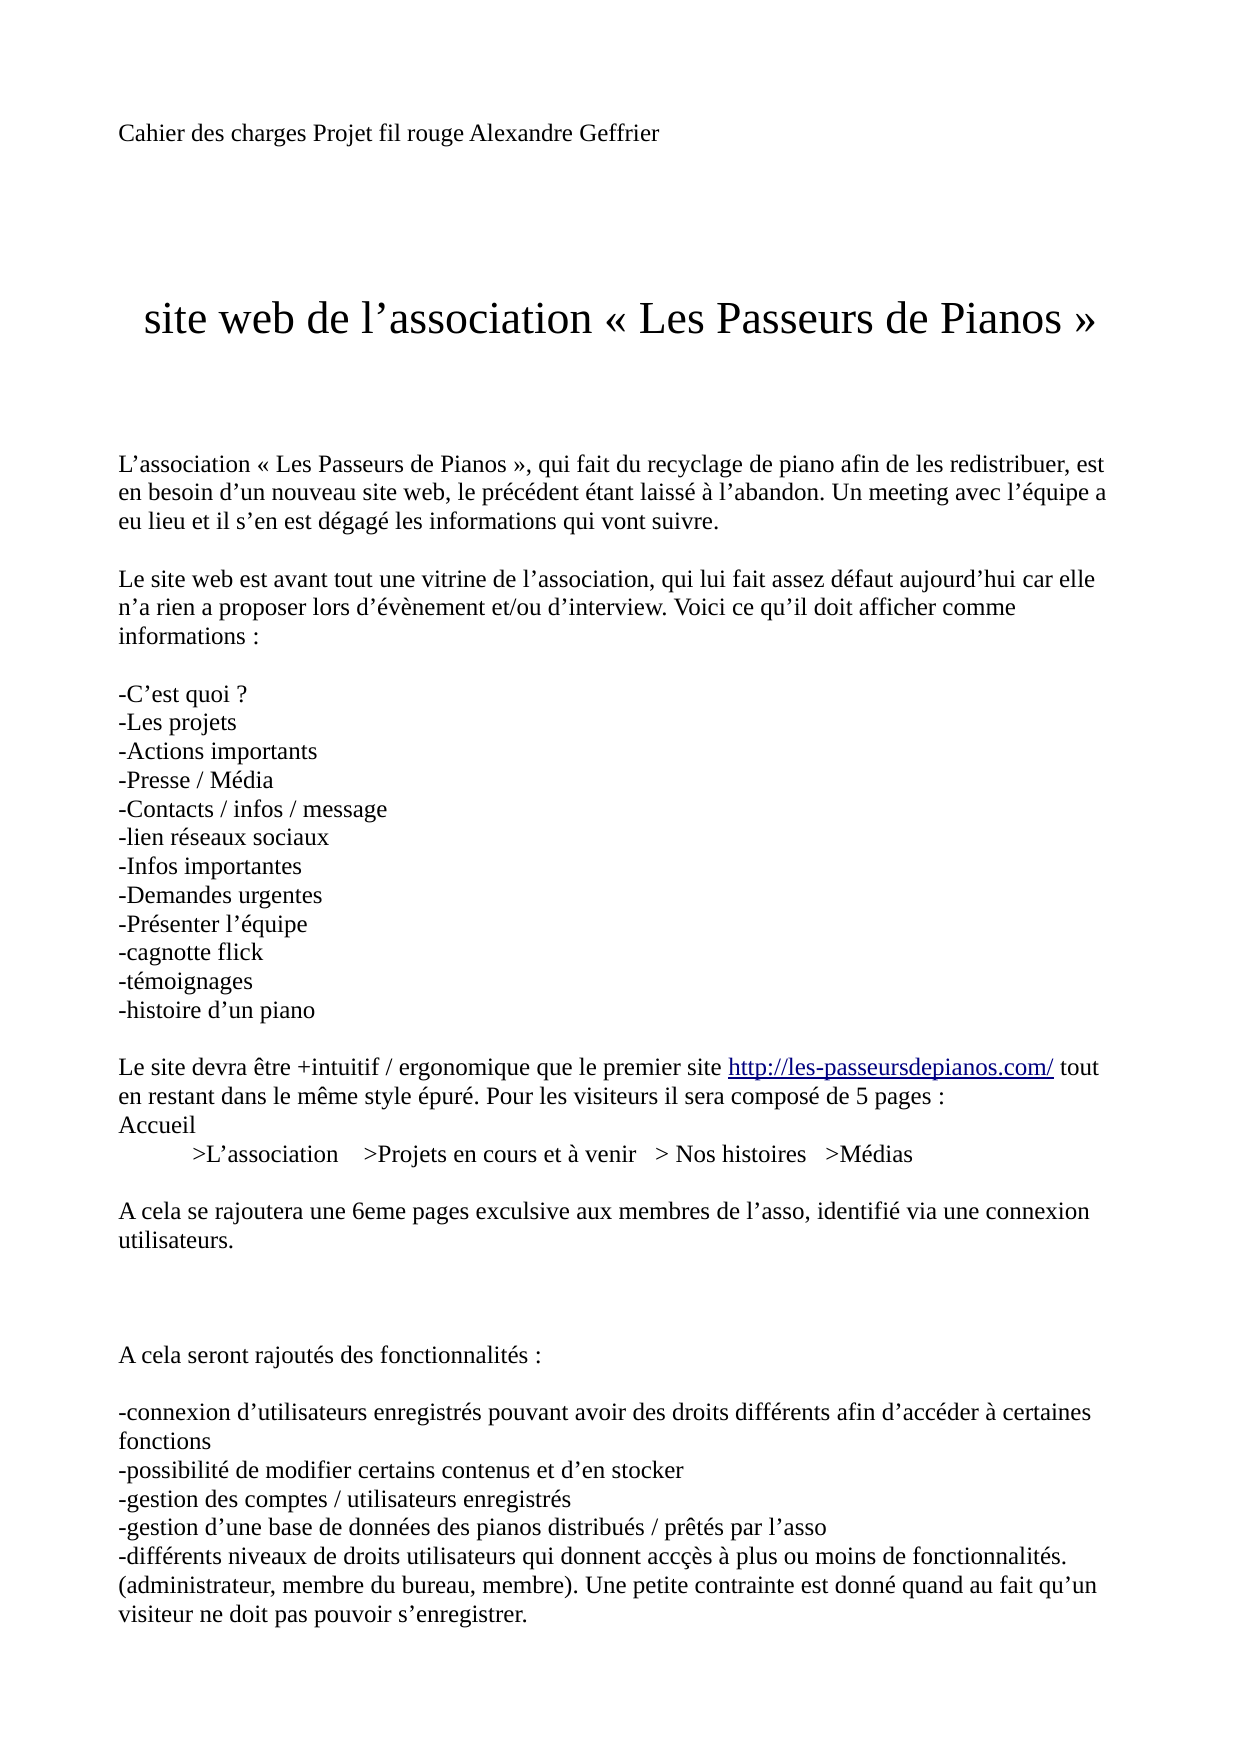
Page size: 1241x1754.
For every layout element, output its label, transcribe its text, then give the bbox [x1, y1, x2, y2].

text -différents niveaux de droits utilisateurs qui donnent accçès à plus ou moins de fonctionnalités. (administrateur, membre du bureau, membre). Une petite contrainte est donné quand au fait qu’un visiteur ne doit pas pouvoir s’enregistrer. [118, 1541, 1122, 1627]
text -témoignages -histoire d’un piano Le site devra être +intuitif / ergonomique que le premier site http://les-passeursdepianos.com/ tout en restant dans le même style épuré. Pour les visiteurs il sera composé de 5 pages : Accueil >L’association >Projets en cours et à venir > Nos histoires >Médias [118, 966, 1122, 1167]
text -Demandes urgentes -Présenter l’équipe -cagnotte flick [118, 880, 1122, 966]
text A cela se rajoutera une 6eme pages exculsive aux membres de l’asso, identifié via une connexion utilisateurs. [118, 1196, 1122, 1254]
text -connexion d’utilisateurs enregistrés pouvant avoir des droits différents afin d’accéder à certaines fonctions [118, 1397, 1122, 1455]
text Cahier des charges Projet fil rouge Alexandre Geffrier [118, 118, 1122, 147]
text site web de l’association « Les Passeurs de Pianos » [118, 291, 1122, 343]
text -gestion des comptes / utilisateurs enregistrés [118, 1484, 1122, 1512]
text -possibilité de modifier certains contenus et d’en stocker [118, 1455, 1122, 1484]
text -C’est quoi ? -Les projets -Actions importants -Presse / Média -Contacts / infos / message -lien réseaux sociaux -Infos importantes [118, 679, 1122, 880]
text -gestion d’une base de données des pianos distribués / prêtés par l’asso [118, 1512, 1122, 1541]
text A cela seront rajoutés des fonctionnalités : [118, 1311, 1122, 1369]
text L’association « Les Passeurs de Pianos », qui fait du recyclage de piano afin de les redistribuer, est en besoin d’un nouveau site web, le précédent étant laissé à l’abandon. Un meeting avec l’équipe a eu lieu et il s’en est dégagé les informations qui vont suivre. Le site web est avant tout une vitrine de l’association, qui lui fait assez défaut aujourd’hui car elle n’a rien a proposer lors d’évènement et/ou d’interview. Voici ce qu’il doit afficher comme informations : [118, 449, 1122, 650]
